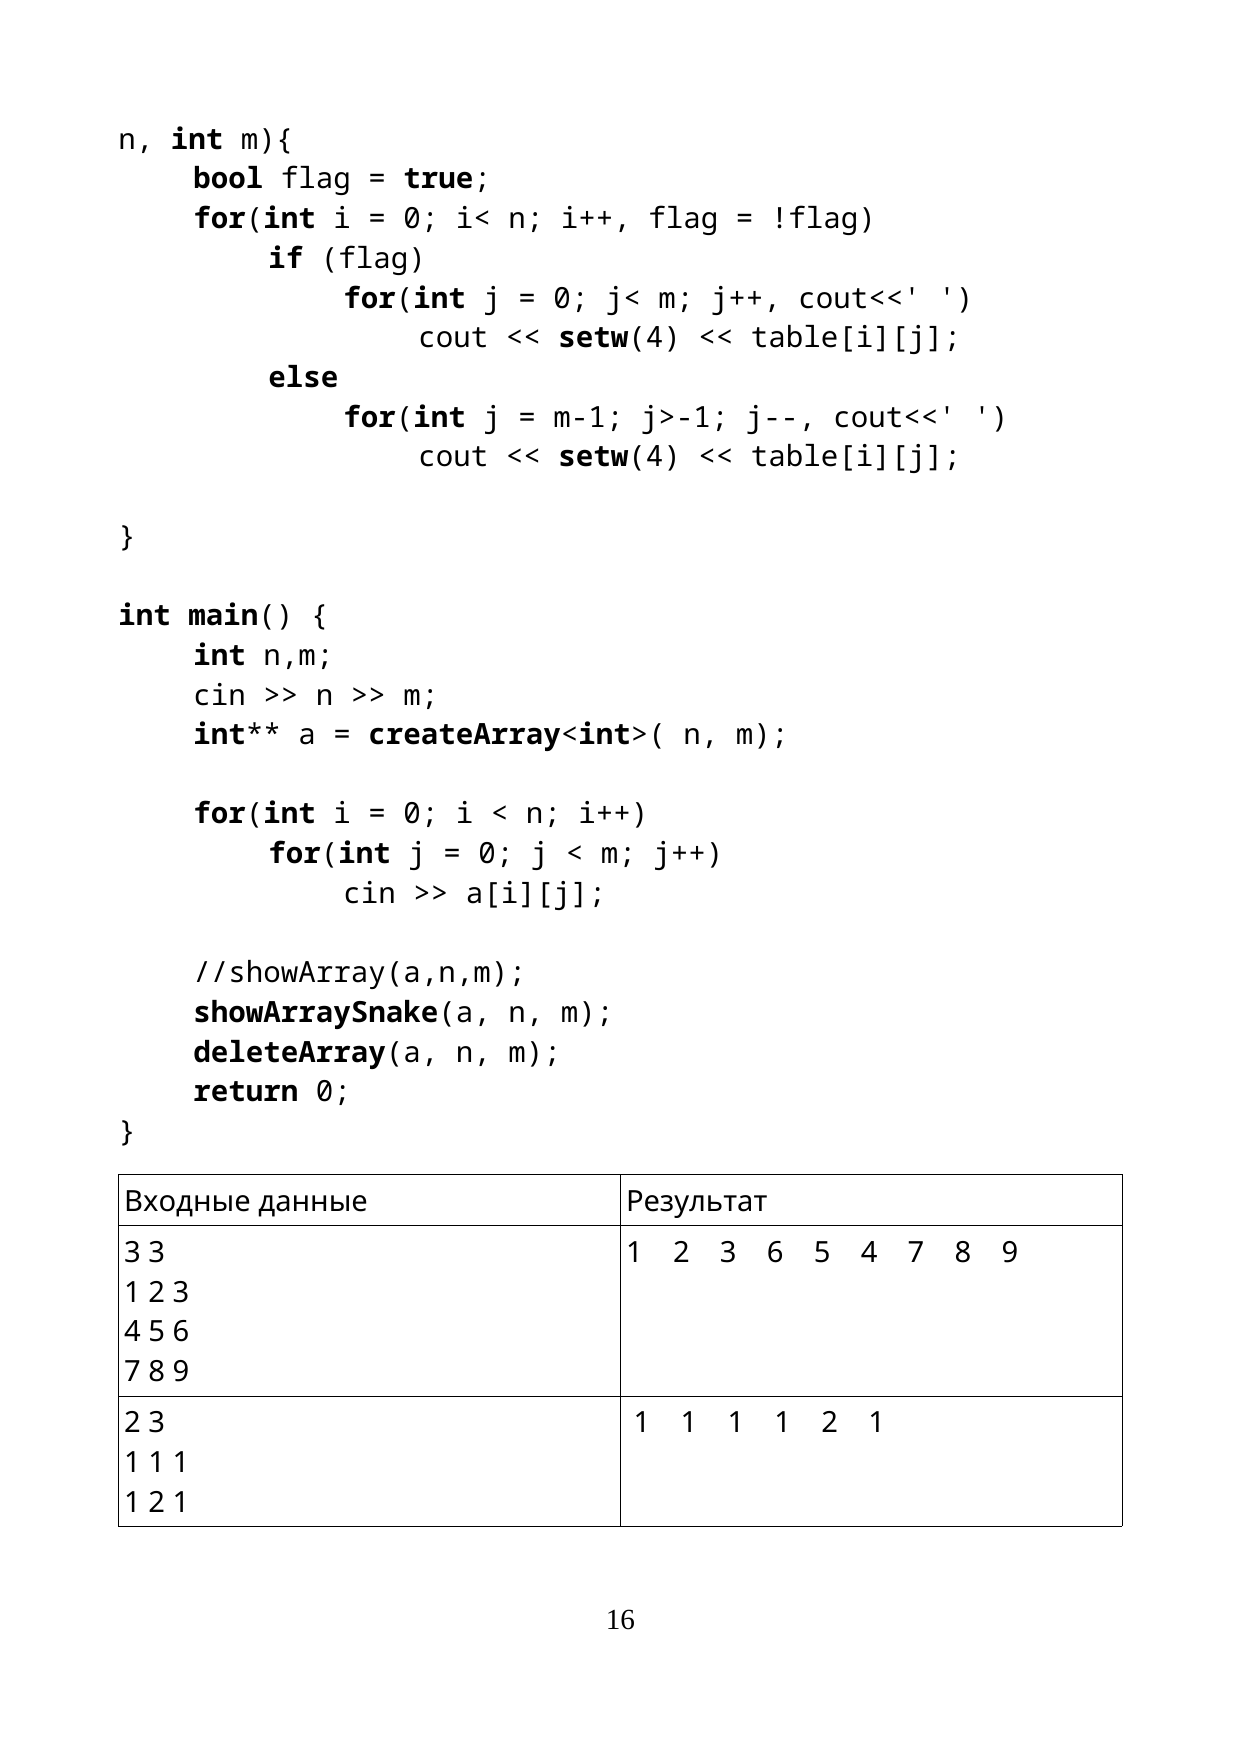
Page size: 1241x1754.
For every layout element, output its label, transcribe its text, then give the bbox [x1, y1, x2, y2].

text for(int j = 0; j < m; j++) [118, 832, 1122, 872]
table_header Входные данные [119, 1175, 620, 1225]
table_cell 1 1 1 1 2 1 [621, 1397, 1122, 1526]
text showArraySnake(a, n, m); [118, 991, 1122, 1031]
text //showArray(a,n,m); [118, 952, 1122, 991]
text cout << setw(4) << table[i][j]; [118, 436, 1122, 475]
text int main() { [118, 594, 1122, 634]
text if (flag) [118, 237, 1122, 277]
text int n,m; [118, 634, 1122, 674]
text for(int j = m-1; j>-1; j--, cout<<' ') [118, 396, 1122, 436]
table_cell 1 2 3 6 5 4 7 8 9 [621, 1226, 1122, 1396]
table_cell 2 3 1 1 1 1 2 1 [119, 1397, 620, 1526]
text for(int j = 0; j< m; j++, cout<<' ') [118, 277, 1122, 317]
text } [118, 1110, 1122, 1150]
text else [118, 356, 1122, 396]
text cin >> a[i][j]; [118, 872, 1122, 912]
text deleteArray(a, n, m); [118, 1031, 1122, 1071]
text return 0; [118, 1071, 1122, 1110]
text int** a = createArray<int>( n, m); [118, 713, 1122, 753]
text n, int m){ [118, 118, 1122, 158]
text for(int i = 0; i < n; i++) [118, 793, 1122, 832]
text cout << setw(4) << table[i][j]; [118, 317, 1122, 356]
text } [118, 515, 1122, 555]
table_header Результат [621, 1175, 1122, 1225]
table_cell 3 3 1 2 3 4 5 6 7 8 9 [119, 1226, 620, 1396]
text bool flag = true; [118, 158, 1122, 197]
text cin >> n >> m; [118, 674, 1122, 713]
text for(int i = 0; i< n; i++, flag = !flag) [118, 197, 1122, 237]
